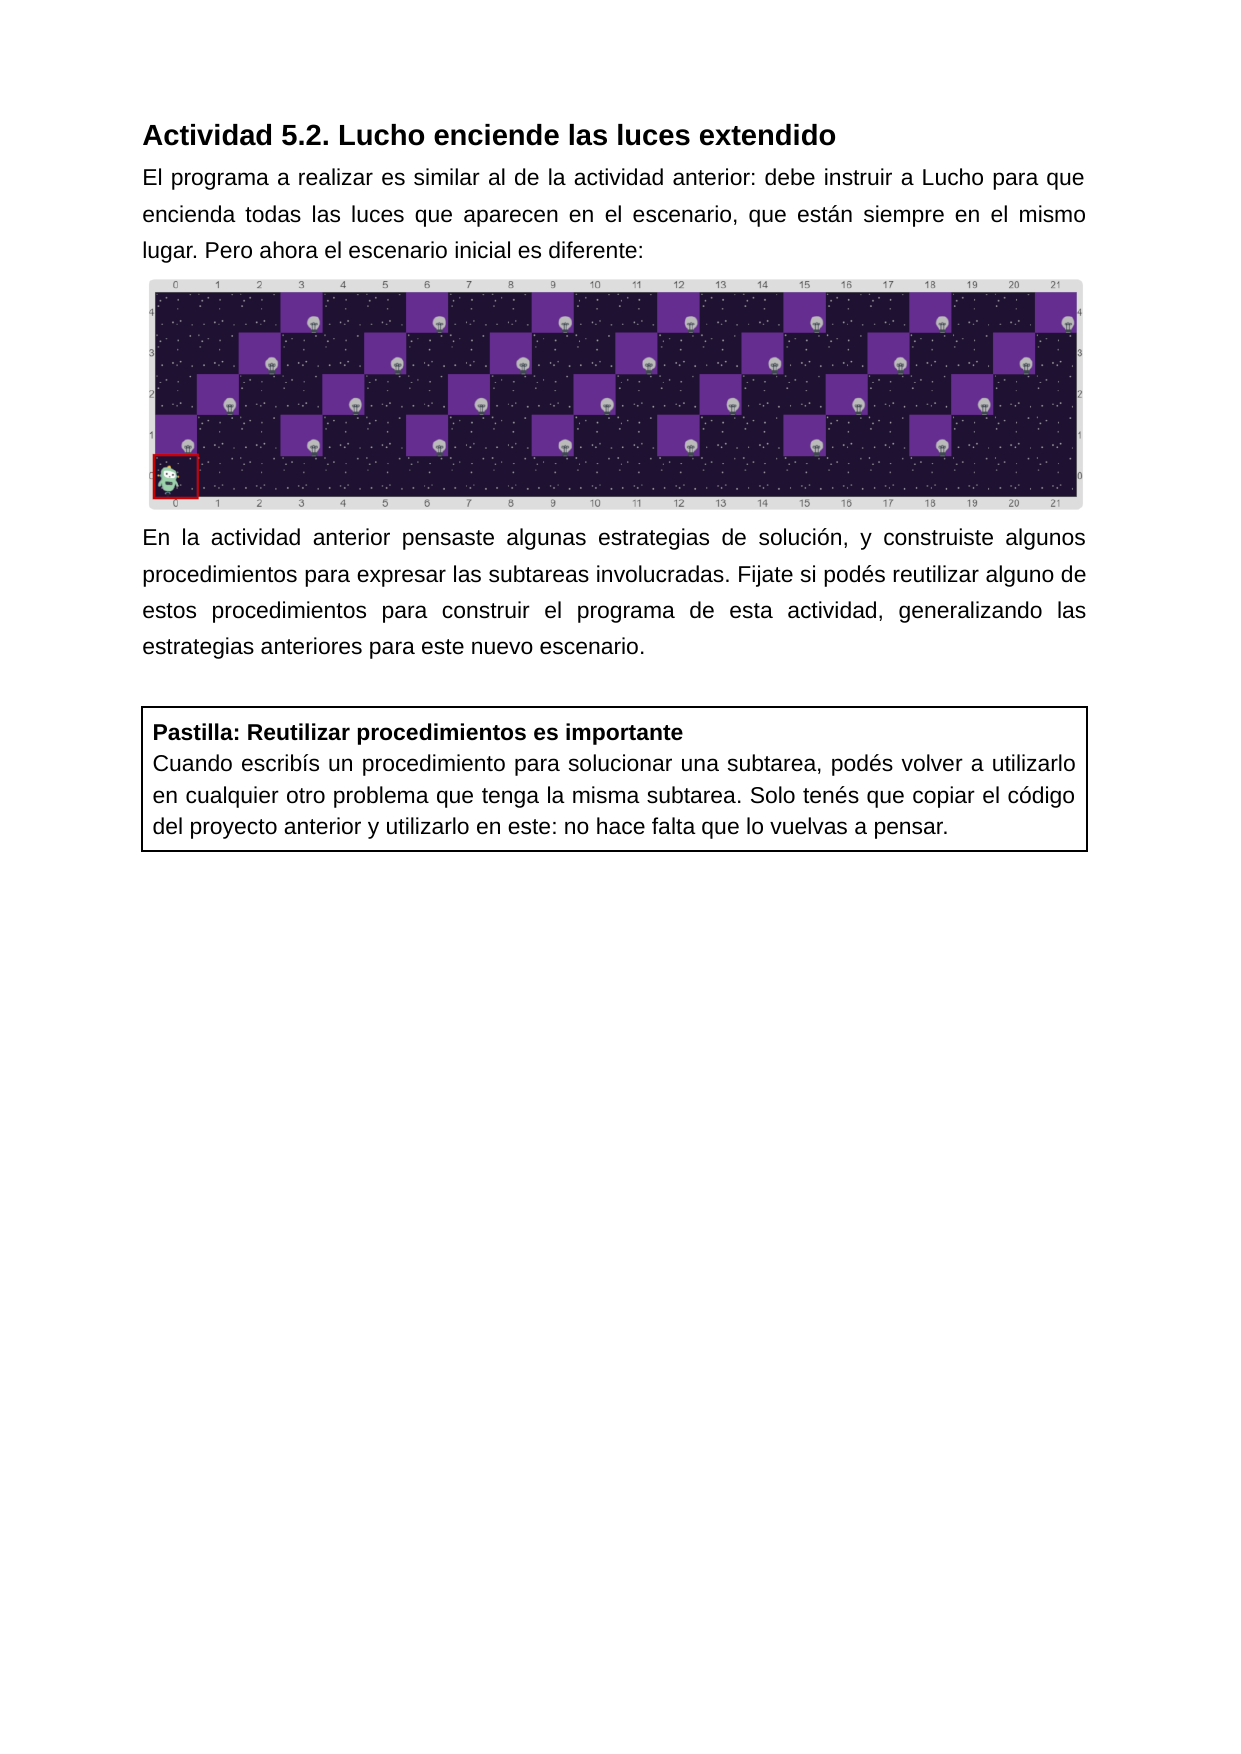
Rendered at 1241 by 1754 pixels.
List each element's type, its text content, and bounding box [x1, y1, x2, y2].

text Actividad 5.2. Lucho enciende las luces extendido [142, 118, 1087, 152]
text En la actividad anterior pensaste algunas estrategias de solución, y construiste algunos procedimientos para expresar las subtareas involucradas. Fijate si podés reutilizar alguno de estos procedimientos para construir el programa de esta actividad, generalizando las estrategias anteriores para este nuevo escenario. [142, 524, 1087, 659]
picture [142, 273, 1087, 515]
table_header Pastilla: Reutilizar procedimientos es importante Cuando escribís un procedimiento para solucionar una subtarea, podés volver a utilizarlo en cualquier otro problema que tenga la misma subtarea. Solo tenés que copiar el código del proyecto anterior y utilizarlo en este: no hace falta que lo vuelvas a pensar. [143, 708, 1086, 850]
text El programa a realizar es similar al de la actividad anterior: debe instruir a Lucho para que encienda todas las luces que aparecen en el escenario, que están siempre en el mismo lugar. Pero ahora el escenario inicial es diferente: [142, 164, 1087, 263]
